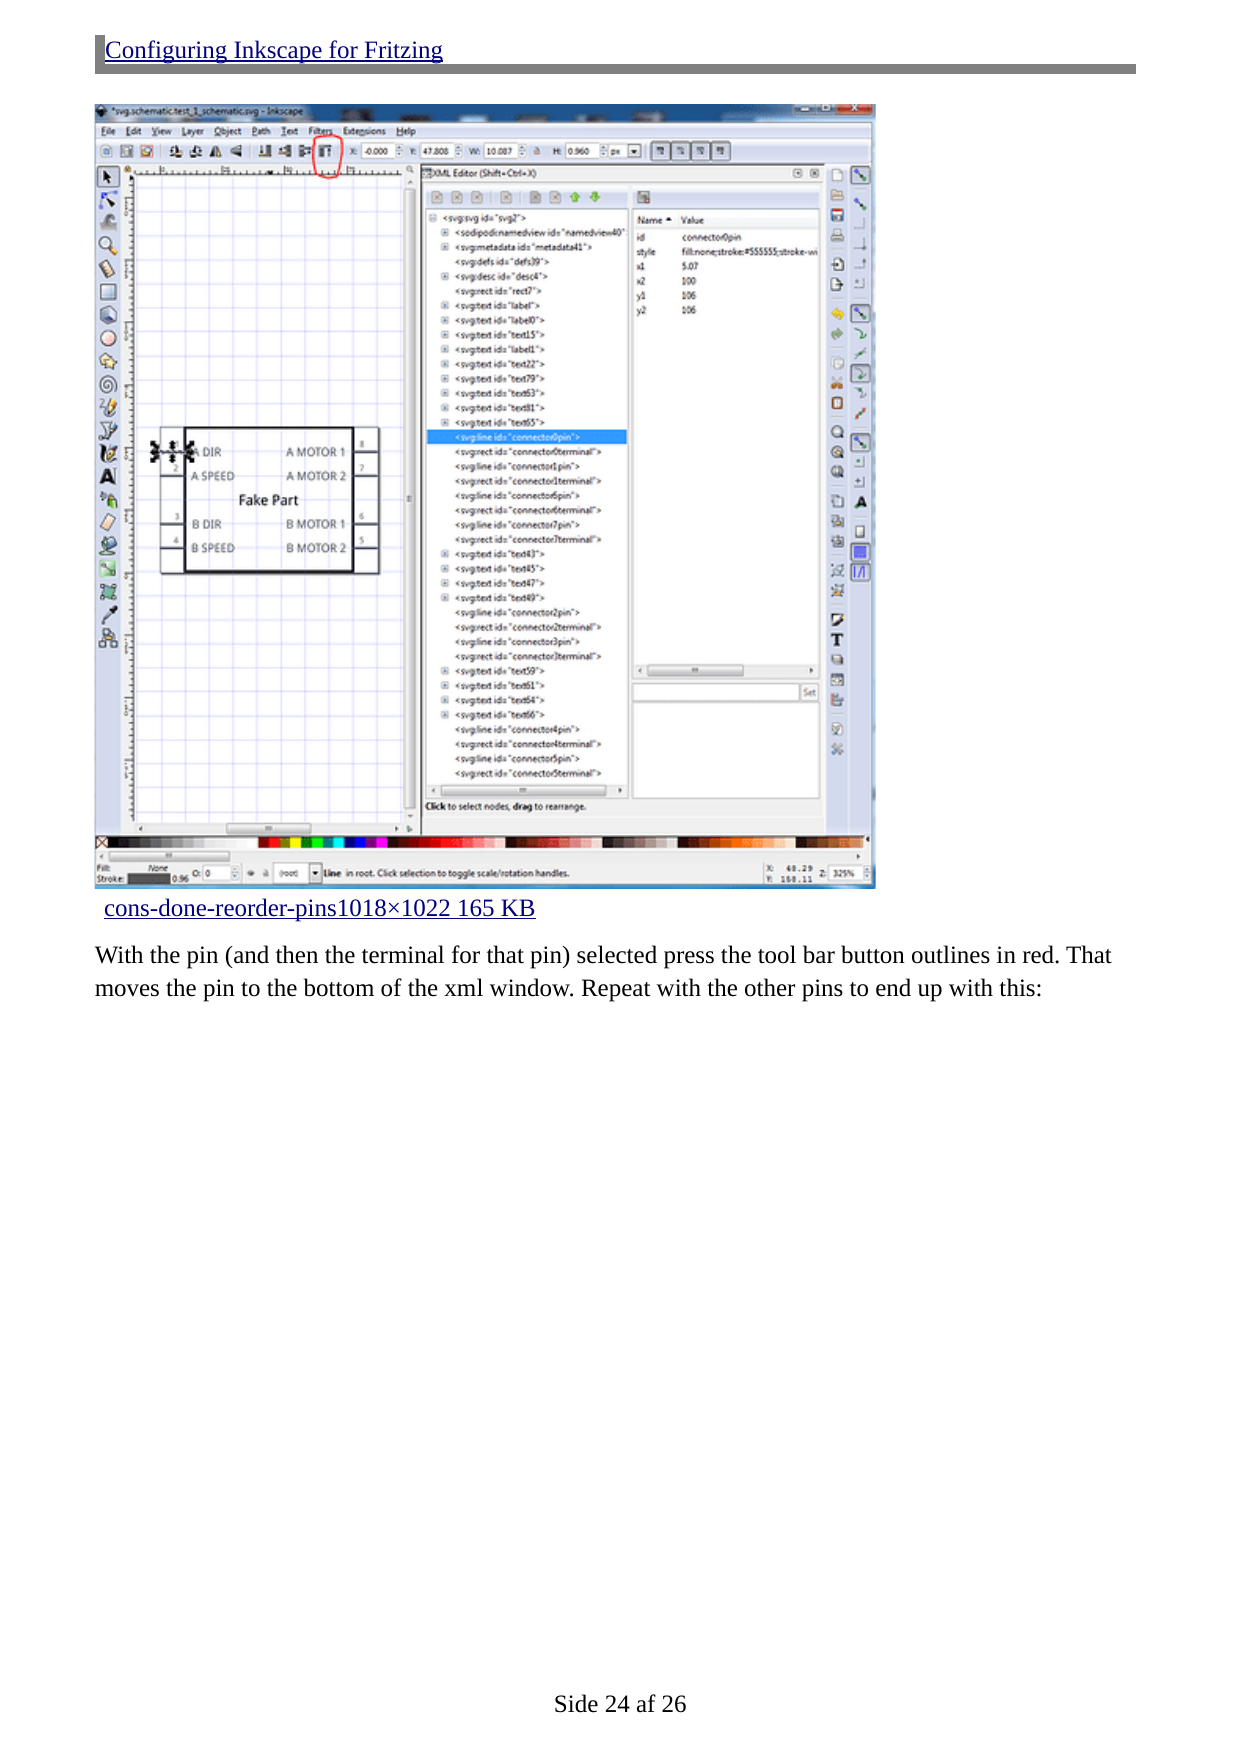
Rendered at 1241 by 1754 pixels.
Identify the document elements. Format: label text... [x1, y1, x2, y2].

picture [94, 104, 876, 889]
text cons-done-reorder-pins1018×1022 165 KB [104, 893, 1136, 921]
text With the pin (and then the terminal for that pin) selected press the tool bar button outlines in red. That moves the pin to the bottom of the xml window. Repeat with the other pins to end up with this: [94, 940, 1146, 1002]
